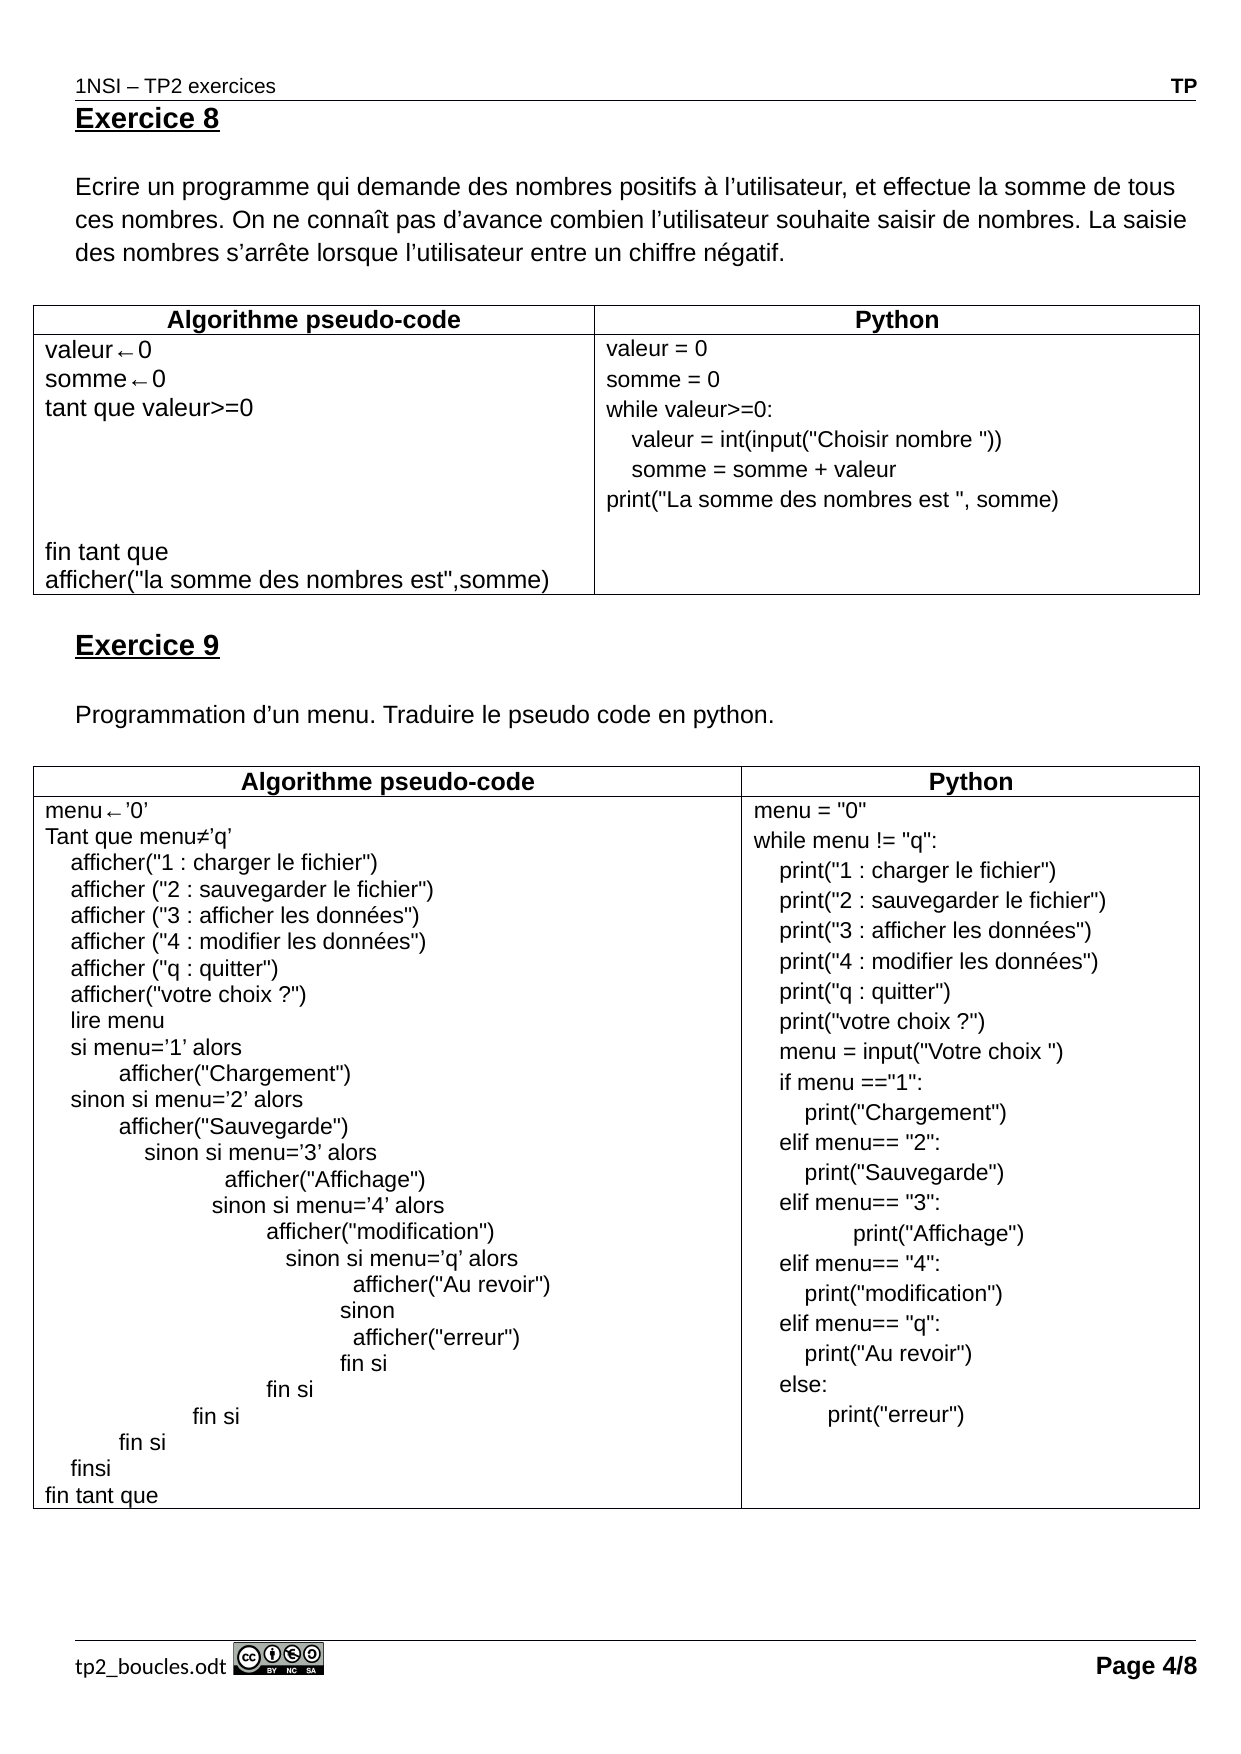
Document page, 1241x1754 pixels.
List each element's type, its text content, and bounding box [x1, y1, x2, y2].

text Exercice 9 [75, 628, 1196, 662]
table_header Python [595, 306, 1199, 334]
table_cell menu←’0’ Tant que menu≠’q’ afficher("1 : charger le fichier") afficher ("2 : sauvegarder le fichier") afficher ("3 : afficher les données") afficher ("4 : modifier les données") afficher ("q : quitter") afficher("votre choix ?") lire menu si menu=’1’ alors afficher("Chargement") sinon si menu=’2’ alors afficher("Sauvegarde") sinon si menu=’3’ alors afficher("Affichage") sinon si menu=’4’ alors afficher("modification") sinon si menu=’q’ alors afficher("Au revoir") sinon afficher("erreur") fin si fin si fin si fin si finsi fin tant que [34, 797, 741, 1508]
text Ecrire un programme qui demande des nombres positifs à l’utilisateur, et effectue la somme de tous ces nombres. On ne connaît pas d’avance combien l’utilisateur souhaite saisir de nombres. La saisie des nombres s’arrête lorsque l’utilisateur entre un chiffre négatif. [75, 172, 1196, 267]
table_cell menu = "0" while menu != "q": print("1 : charger le fichier") print("2 : sauvegarder le fichier") print("3 : afficher les données") print("4 : modifier les données") print("q : quitter") print("votre choix ?") menu = input("Votre choix ") if menu =="1": print("Chargement") elif menu== "2": print("Sauvegarde") elif menu== "3": print("Affichage") elif menu== "4": print("modification") elif menu== "q": print("Au revoir") else: print("erreur") [742, 797, 1199, 1508]
picture [233, 1642, 324, 1675]
text Exercice 8 [75, 101, 1196, 134]
table_cell valeur←0 somme←0 tant que valeur>=0 fin tant que afficher("la somme des nombres est",somme) [34, 335, 594, 594]
table_header Algorithme pseudo-code [34, 306, 594, 334]
table_cell valeur = 0 somme = 0 while valeur>=0: valeur = int(input("Choisir nombre ")) somme = somme + valeur print("La somme des nombres est ", somme) [595, 335, 1199, 594]
text Programmation d’un menu. Traduire le pseudo code en python. [75, 700, 1196, 728]
table_header Algorithme pseudo-code [34, 767, 741, 796]
table_header Python [742, 767, 1199, 796]
